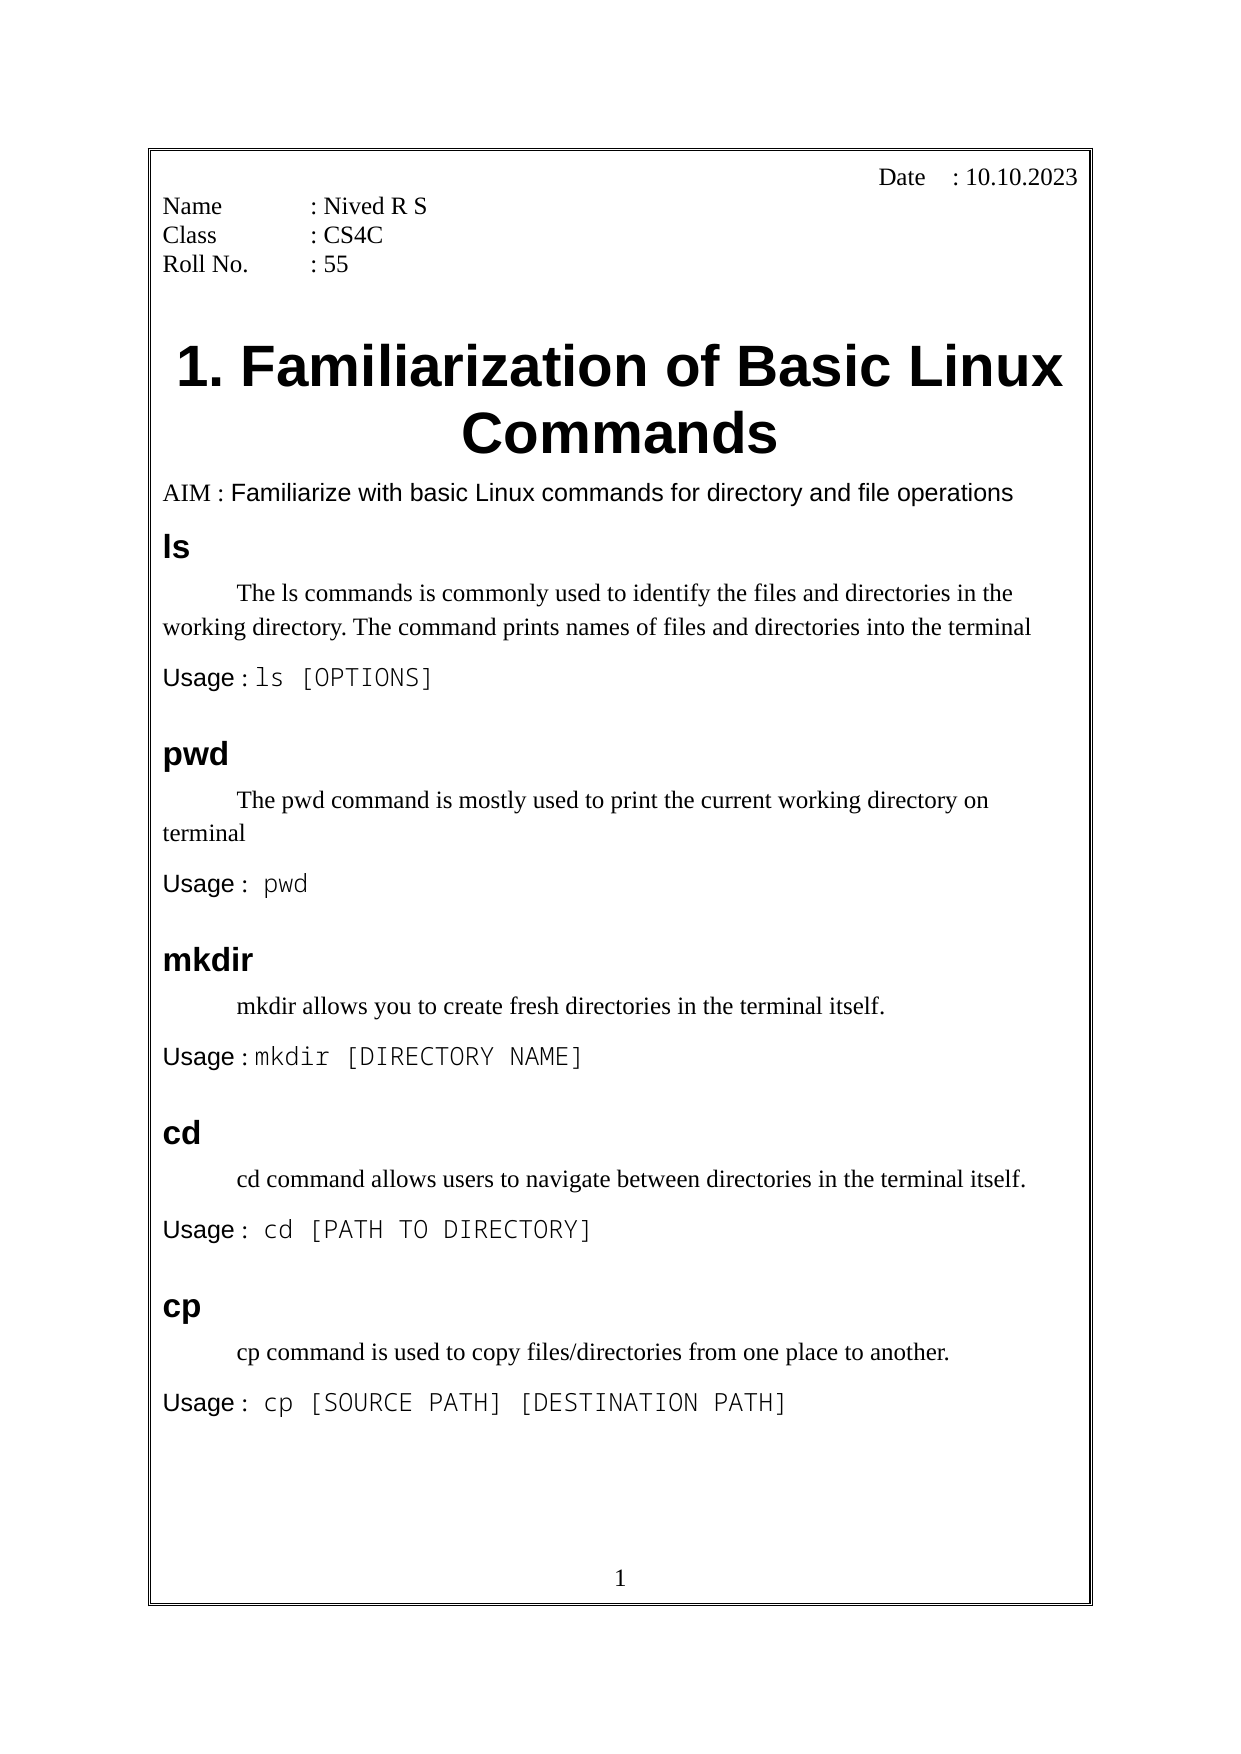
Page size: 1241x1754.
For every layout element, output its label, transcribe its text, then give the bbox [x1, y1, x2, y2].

subtitle mkdir [162, 940, 1078, 978]
text Class : CS4C [162, 220, 1078, 249]
text The ls commands is commonly used to identify the files and directories in the working directory. The command prints names of files and directories into the terminal [162, 578, 1078, 640]
text The pwd command is mostly used to print the current working directory on terminal [162, 785, 1078, 846]
text Usage : ls [OPTIONS] [162, 659, 1078, 693]
text cd command allows users to navigate between directories in the terminal itself. [162, 1164, 1078, 1193]
text Usage : mkdir [DIRECTORY NAME] [162, 1038, 1078, 1072]
text Name : Nived R S [162, 191, 1078, 220]
text Usage : cd [PATH TO DIRECTORY] [162, 1212, 1078, 1246]
subtitle cp [162, 1286, 1078, 1324]
text Usage : pwd [162, 865, 1078, 899]
text Roll No. : 55 [162, 249, 1078, 277]
subtitle ls [162, 528, 1078, 566]
text mkdir allows you to create fresh directories in the terminal itself. [162, 991, 1078, 1019]
title 1. Familiarization of Basic Linux Commands [162, 331, 1078, 465]
text cp command is used to copy files/directories from one place to another. [162, 1337, 1078, 1366]
subtitle pwd [162, 734, 1078, 772]
subtitle cd [162, 1113, 1078, 1151]
text Date : 10.10.2023 [162, 162, 1078, 191]
text AIM : Familiarize with basic Linux commands for directory and file operations [162, 478, 1078, 507]
text Usage : cp [SOURCE PATH] [DESTINATION PATH] [162, 1385, 1078, 1419]
